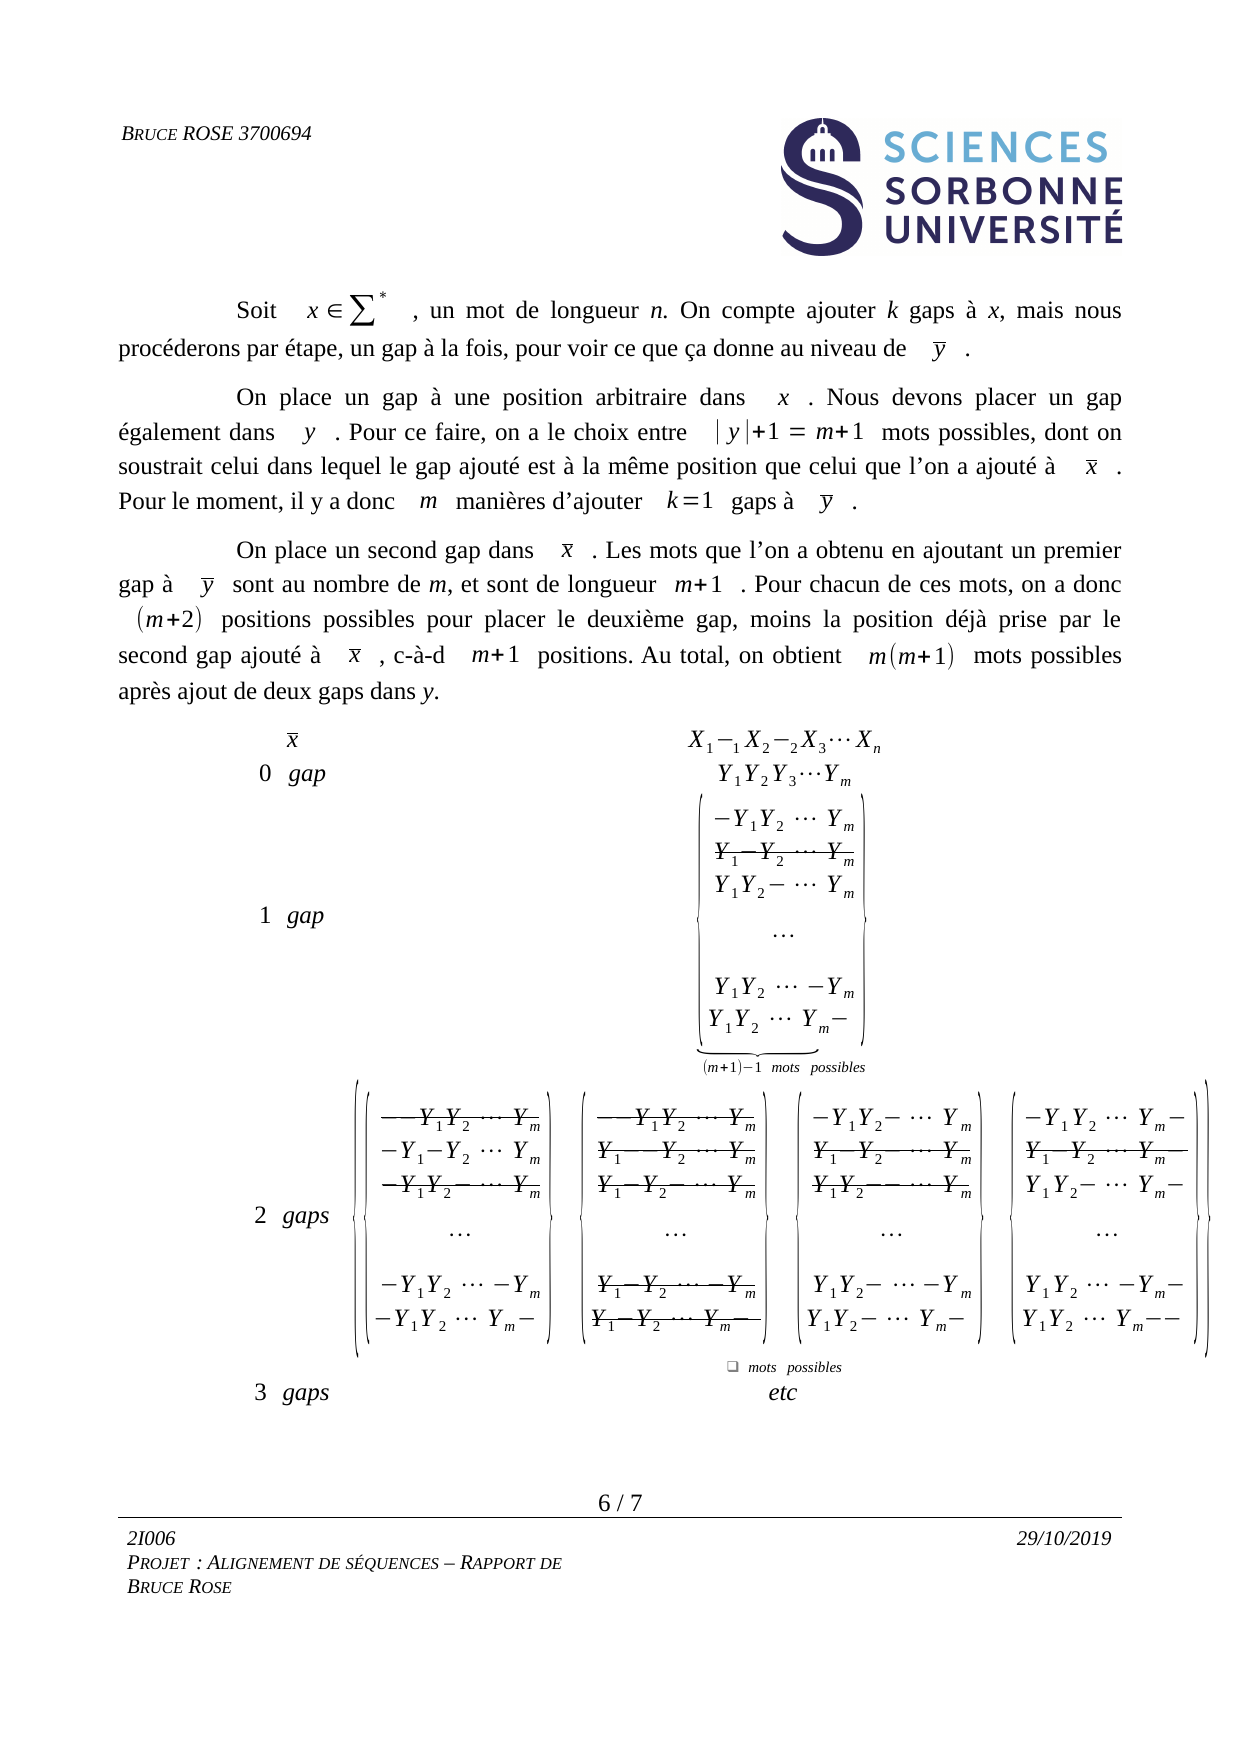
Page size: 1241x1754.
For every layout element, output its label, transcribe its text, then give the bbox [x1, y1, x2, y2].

picture [781, 118, 1123, 256]
text Soit , un mot de longueur n. On compte ajouter k gaps à x, mais nous procéderons par étape, un gap à la fois, pour voir ce que ça donne au niveau de . [118, 285, 1122, 362]
text On place un gap à une position arbitraire dans . Nous devons placer un gap également dans . Pour ce faire, on a le choix entre mots possibles, dont on soustrait celui dans lequel le gap ajouté est à la même position que celui que l’on a ajouté à . Pour le moment, il y a donc manières d’ajouter gaps à . [118, 382, 1122, 515]
text On place un second gap dans . Les mots que l’on a obtenu en ajoutant un premier gap à sont au nombre de m, et sont de longueur. Pour chacun de ces mots, on a doncpositions possibles pour placer le deuxième gap, moins la position déjà prise par le second gap ajouté à , c-à-d positions. Au total, on obtient mots possibles après ajout de deux gaps dans y. [118, 535, 1122, 705]
